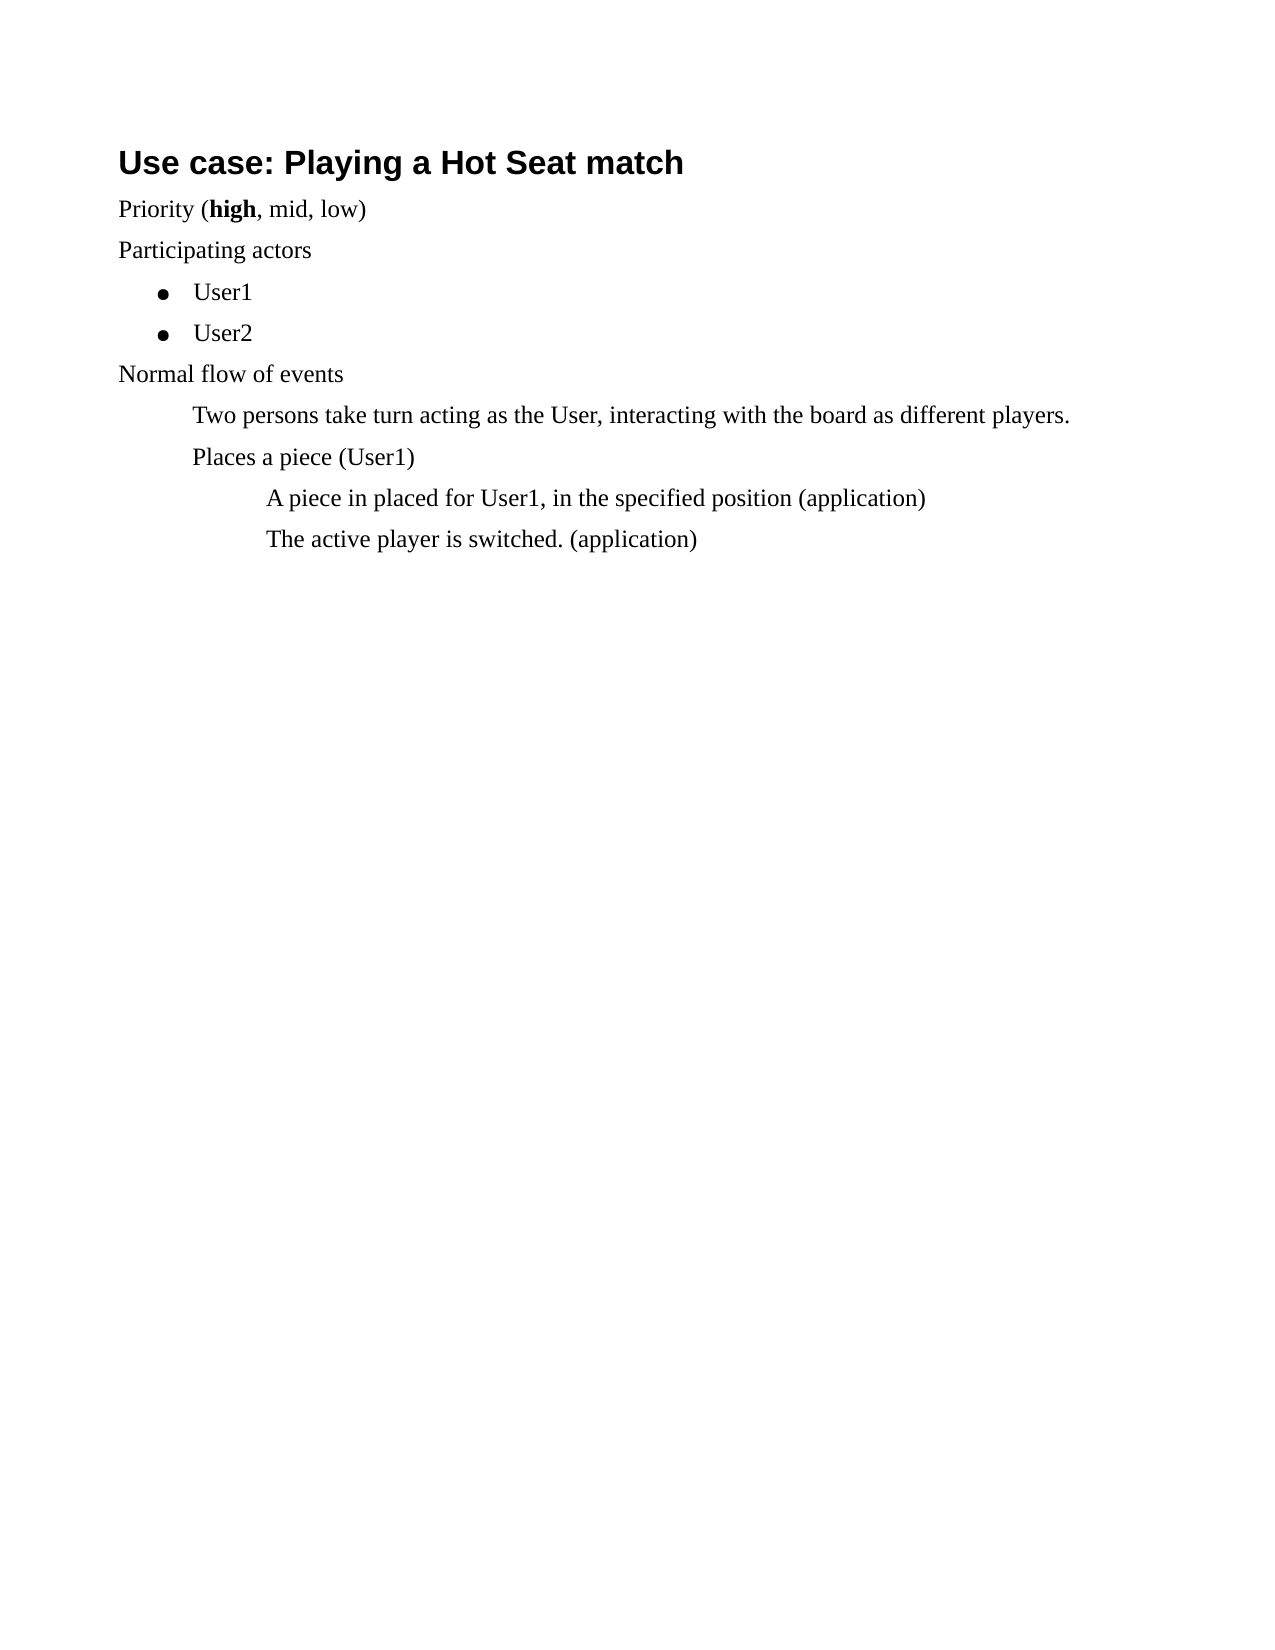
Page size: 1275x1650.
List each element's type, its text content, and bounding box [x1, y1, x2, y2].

text Priority (high, mid, low) [118, 194, 1157, 223]
text Two persons take turn acting as the User, interacting with the board as different players. [118, 401, 1157, 429]
text Normal flow of events [118, 359, 1157, 388]
list User1 [156, 277, 1157, 306]
list User2 [156, 318, 1157, 347]
text Places a piece (User1) [192, 442, 1157, 471]
text Participating actors [118, 236, 1157, 264]
text A piece in placed for User1, in the specified position (application) [266, 483, 1157, 512]
text The active player is switched. (application) [266, 524, 1157, 553]
subtitle Use case: Playing a Hot Seat match [118, 143, 1157, 182]
